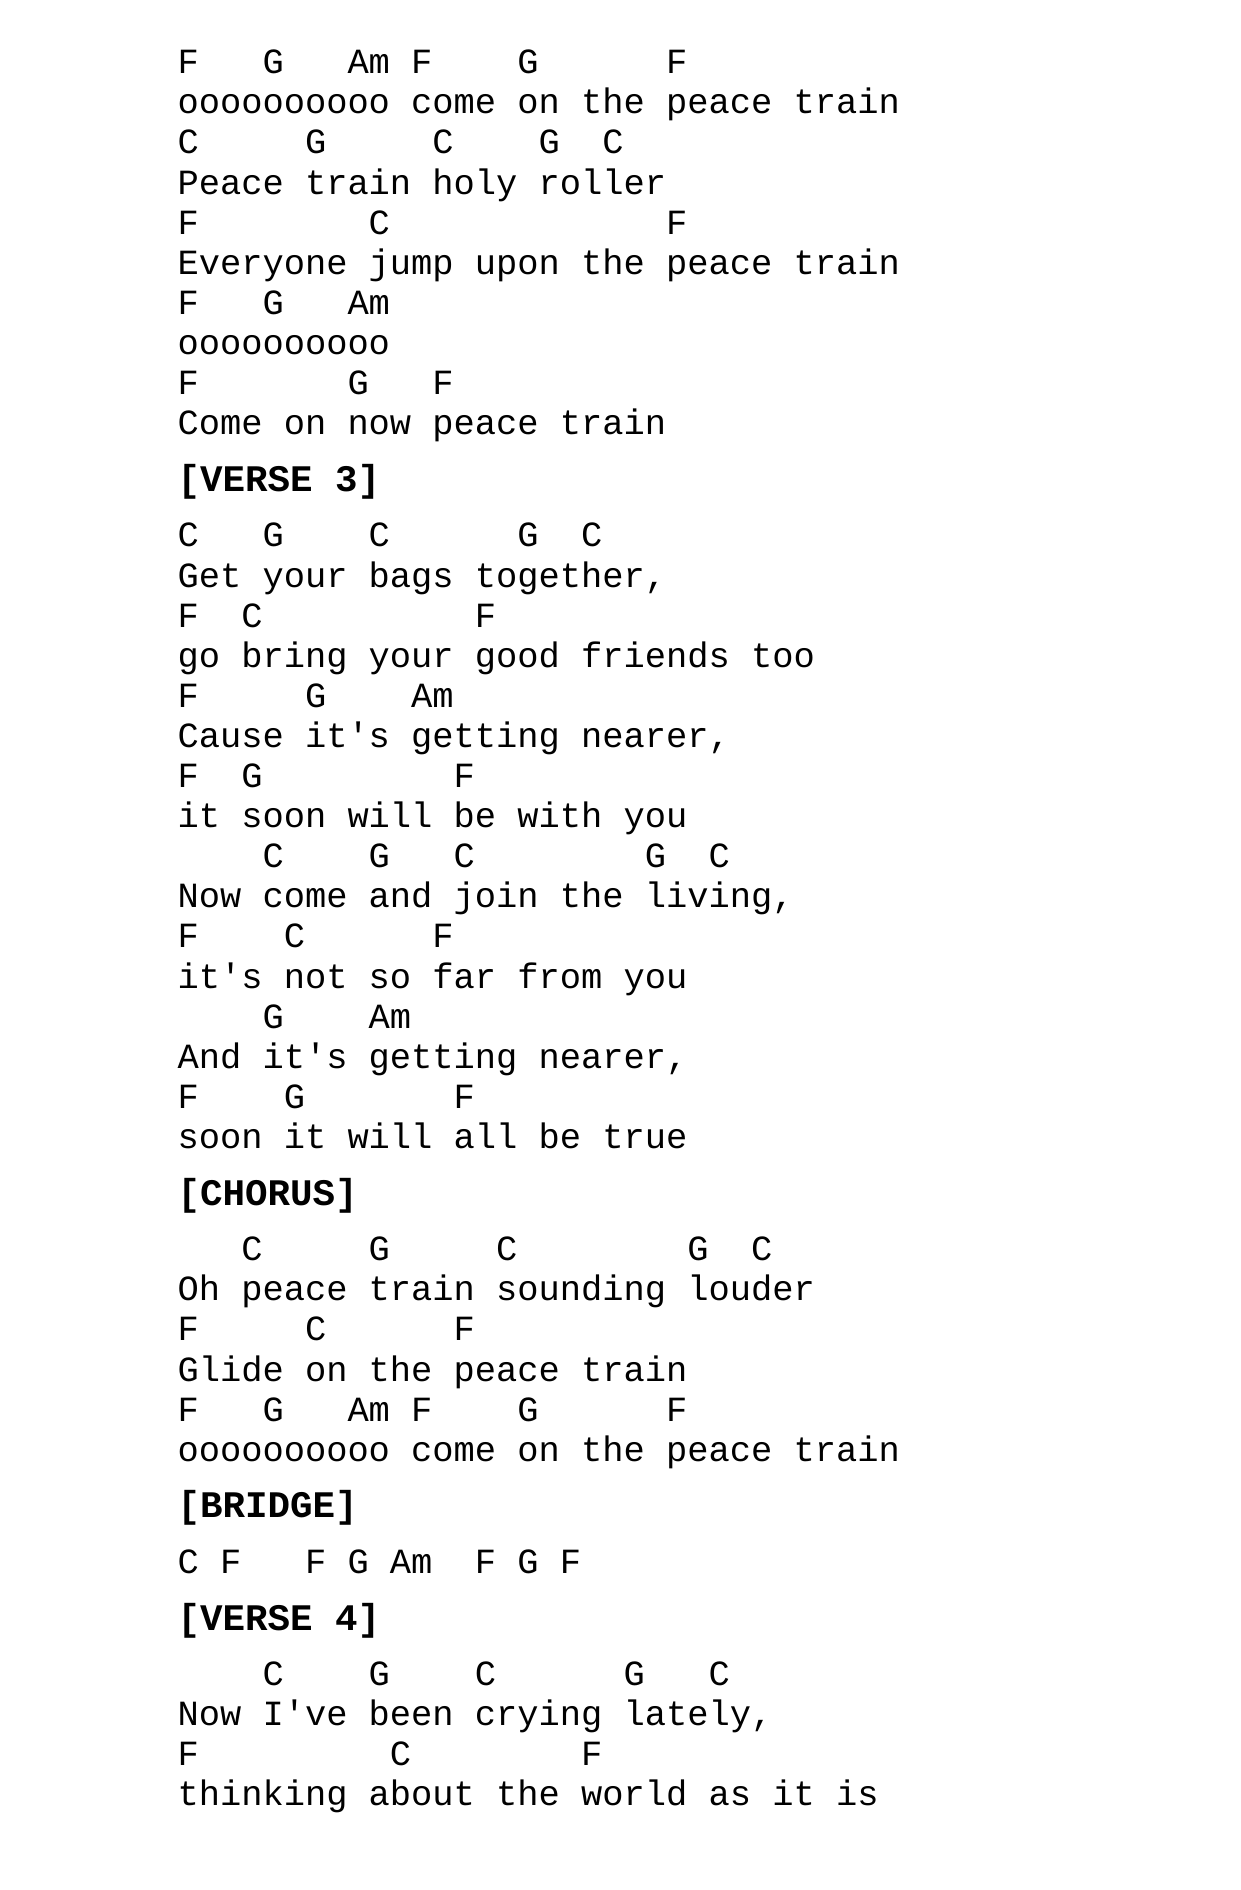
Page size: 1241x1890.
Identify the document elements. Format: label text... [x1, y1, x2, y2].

text F C F [177, 918, 1196, 958]
text F C F [177, 205, 1196, 245]
text soon it will all be true [177, 1119, 1196, 1159]
text F G Am [177, 285, 1196, 325]
subtitle [VERSE 3] [177, 460, 1196, 503]
subtitle [CHORUS] [177, 1174, 1196, 1216]
text And it's getting nearer, [177, 1039, 1196, 1079]
text oooooooooo come on the peace train [177, 84, 1196, 124]
text C G C G C [177, 838, 1196, 878]
text F G Am F G F [177, 44, 1196, 84]
text C G C G C [177, 124, 1196, 164]
text Get your bags together, [177, 557, 1196, 598]
text F G Am [177, 678, 1196, 718]
text F G Am F G F [177, 1392, 1196, 1432]
text oooooooooo [177, 325, 1196, 365]
text Come on now peace train [177, 405, 1196, 445]
text F C F [177, 598, 1196, 638]
subtitle [VERSE 4] [177, 1599, 1196, 1641]
text Glide on the peace train [177, 1351, 1196, 1392]
subtitle [BRIDGE] [177, 1487, 1196, 1529]
text C G C G C [177, 1231, 1196, 1271]
text F C F [177, 1311, 1196, 1351]
text Oh peace train sounding louder [177, 1271, 1196, 1311]
text oooooooooo come on the peace train [177, 1432, 1196, 1472]
text G Am [177, 999, 1196, 1039]
text it's not so far from you [177, 958, 1196, 999]
text F G F [177, 758, 1196, 798]
text F C F [177, 1736, 1196, 1776]
text C F F G Am F G F [177, 1544, 1196, 1584]
text it soon will be with you [177, 798, 1196, 838]
text go bring your good friends too [177, 638, 1196, 678]
text Peace train holy roller [177, 164, 1196, 205]
text Now come and join the living, [177, 878, 1196, 918]
text Everyone jump upon the peace train [177, 245, 1196, 285]
text F G F [177, 365, 1196, 405]
text Cause it's getting nearer, [177, 718, 1196, 758]
text F G F [177, 1079, 1196, 1119]
text Now I've been crying lately, [177, 1696, 1196, 1736]
text thinking about the world as it is [177, 1776, 1196, 1816]
text C G C G C [177, 1656, 1196, 1696]
text C G C G C [177, 517, 1196, 557]
